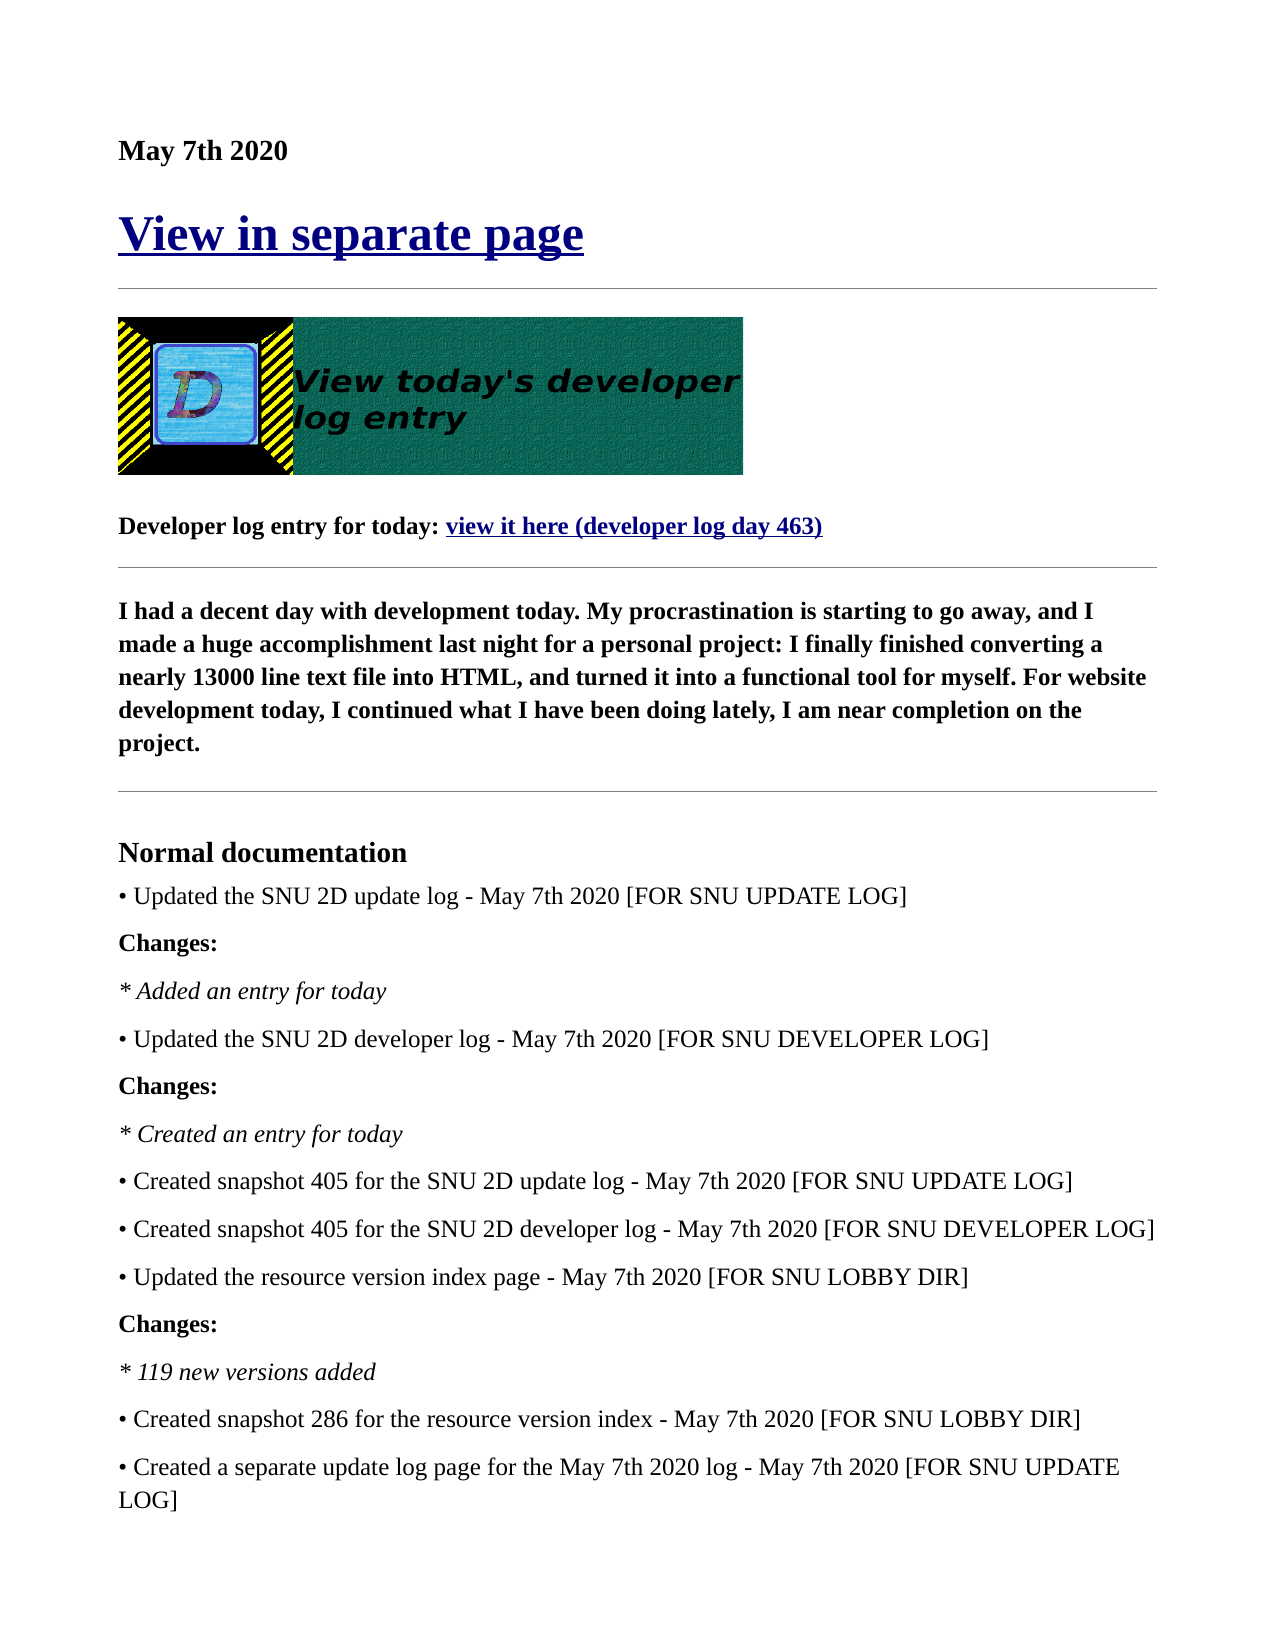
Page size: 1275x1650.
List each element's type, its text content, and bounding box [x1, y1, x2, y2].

subtitle May 7th 2020 [118, 133, 1157, 166]
text • Updated the SNU 2D developer log - May 7th 2020 [FOR SNU DEVELOPER LOG] [118, 1024, 1157, 1052]
text • Created a separate update log page for the May 7th 2020 log - May 7th 2020 [FOR SNU UPDATE LOG] [118, 1452, 1157, 1514]
text • Created snapshot 405 for the SNU 2D developer log - May 7th 2020 [FOR SNU DEVELOPER LOG] [118, 1214, 1157, 1243]
text • Created snapshot 405 for the SNU 2D update log - May 7th 2020 [FOR SNU UPDATE LOG] [118, 1166, 1157, 1195]
subtitle View in separate page [118, 204, 1157, 261]
text * Created an entry for today [118, 1119, 1157, 1148]
text * 119 new versions added [118, 1357, 1157, 1386]
text • Updated the SNU 2D update log - May 7th 2020 [FOR SNU UPDATE LOG] [118, 881, 1157, 909]
picture [118, 317, 744, 475]
text Changes: [118, 928, 1157, 957]
text Changes: [118, 1309, 1157, 1338]
text • Created snapshot 286 for the resource version index - May 7th 2020 [FOR SNU LOBBY DIR] [118, 1404, 1157, 1433]
text * Added an entry for today [118, 976, 1157, 1005]
subtitle Developer log entry for today: view it here (developer log day 463) [118, 511, 1157, 540]
subtitle Normal documentation [118, 835, 1157, 868]
text I had a decent day with development today. My procrastination is starting to go away, and I made a huge accomplishment last night for a personal project: I finally finished converting a nearly 13000 line text file into HTML, and turned it into a functional tool for myself. For website development today, I continued what I have been doing lately, I am near completion on the project. [118, 596, 1157, 757]
text • Updated the resource version index page - May 7th 2020 [FOR SNU LOBBY DIR] [118, 1262, 1157, 1290]
text Changes: [118, 1071, 1157, 1100]
